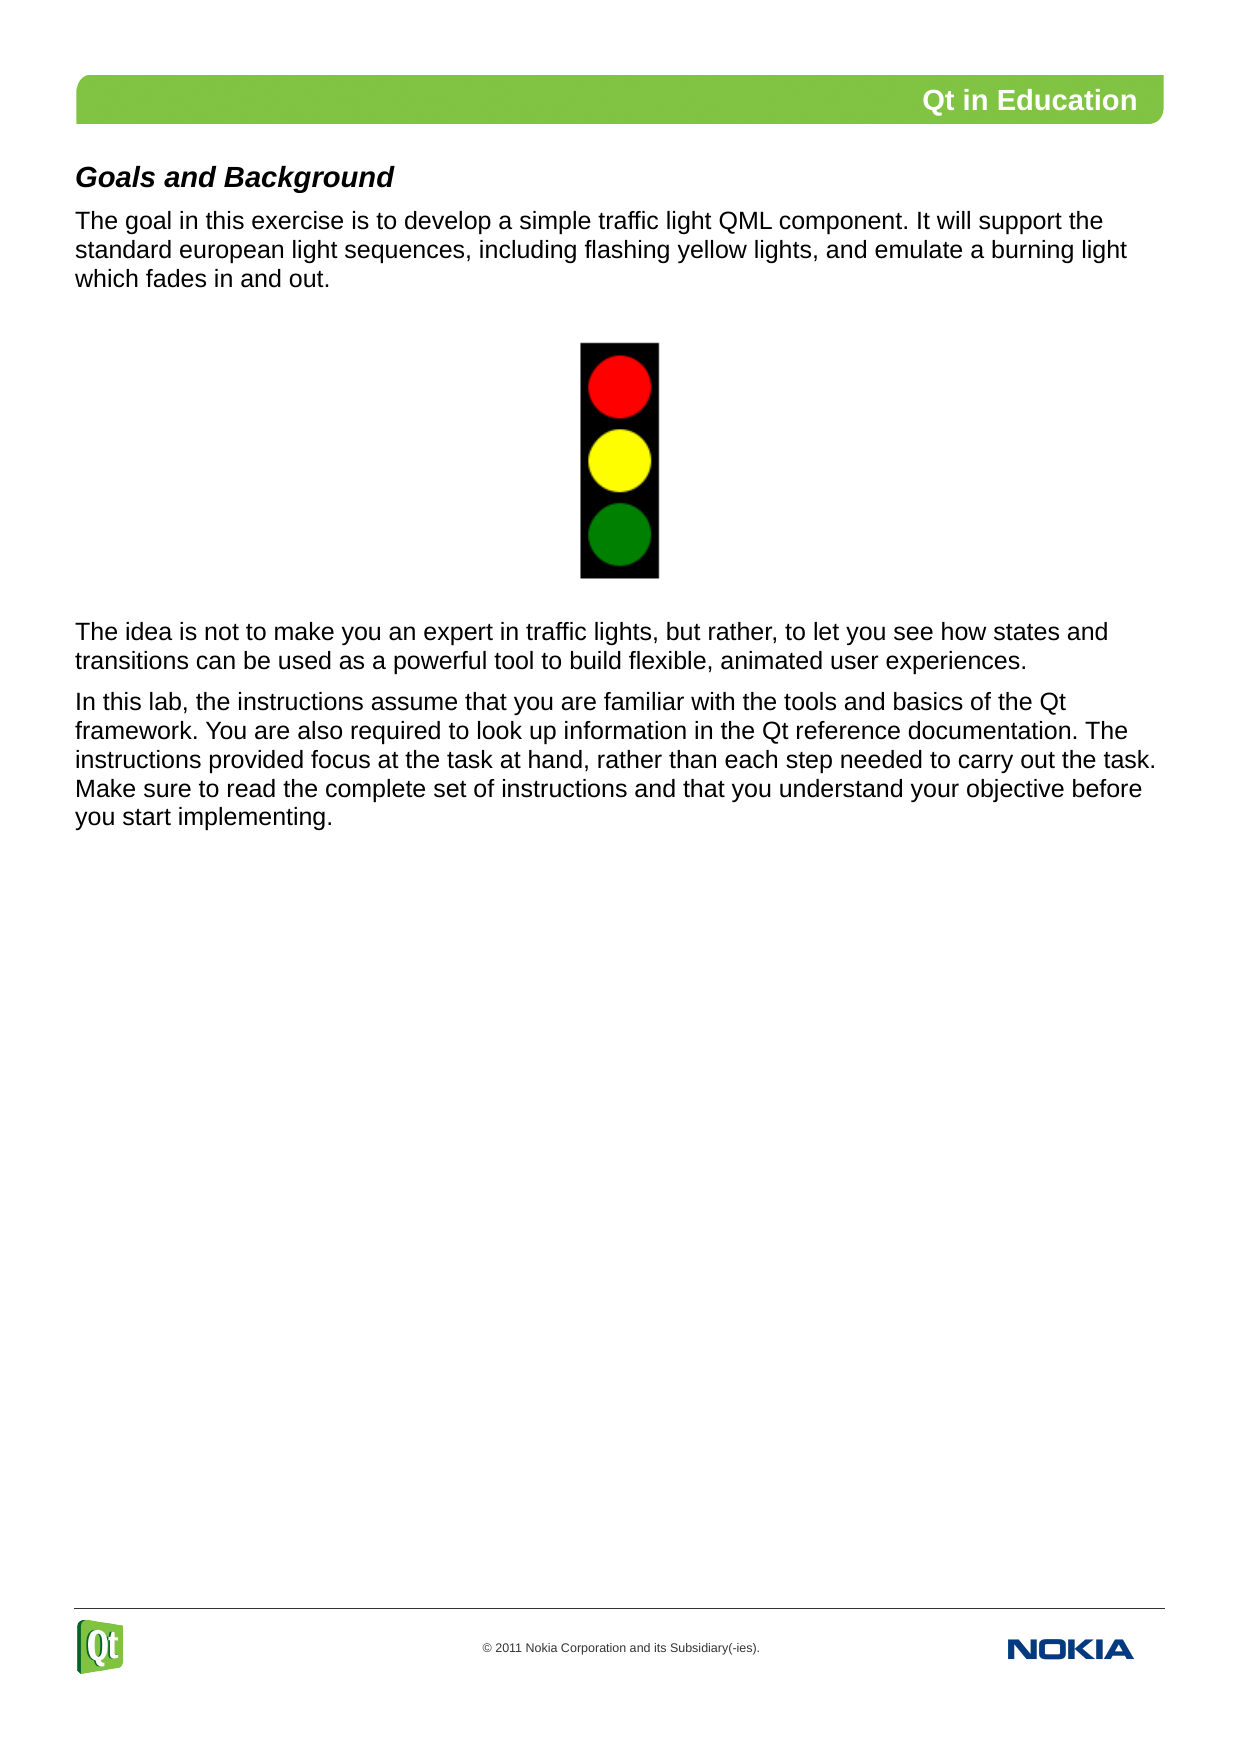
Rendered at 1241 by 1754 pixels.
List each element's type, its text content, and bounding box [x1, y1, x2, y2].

picture [76, 75, 1164, 124]
text The goal in this exercise is to develop a simple traffic light QML component. It will support the standard european light sequences, including flashing yellow lights, and emulate a burning light which fades in and out. [75, 206, 1165, 292]
subtitle Goals and Background [75, 160, 1165, 193]
text The idea is not to make you an expert in traffic lights, but rather, to let you see how states and transitions can be used as a powerful tool to build flexible, animated user experiences. [75, 305, 1165, 675]
text In this lab, the instructions assume that you are familiar with the tools and basics of the Qt framework. You are also required to look up information in the Qt reference documentation. The instructions provided focus at the task at hand, rather than each step needed to carry out the task. Make sure to read the complete set of instructions and that you understand your objective before you start implementing. [75, 687, 1165, 831]
picture [978, 1610, 1164, 1688]
picture [73, 1615, 127, 1679]
picture [463, 304, 777, 618]
